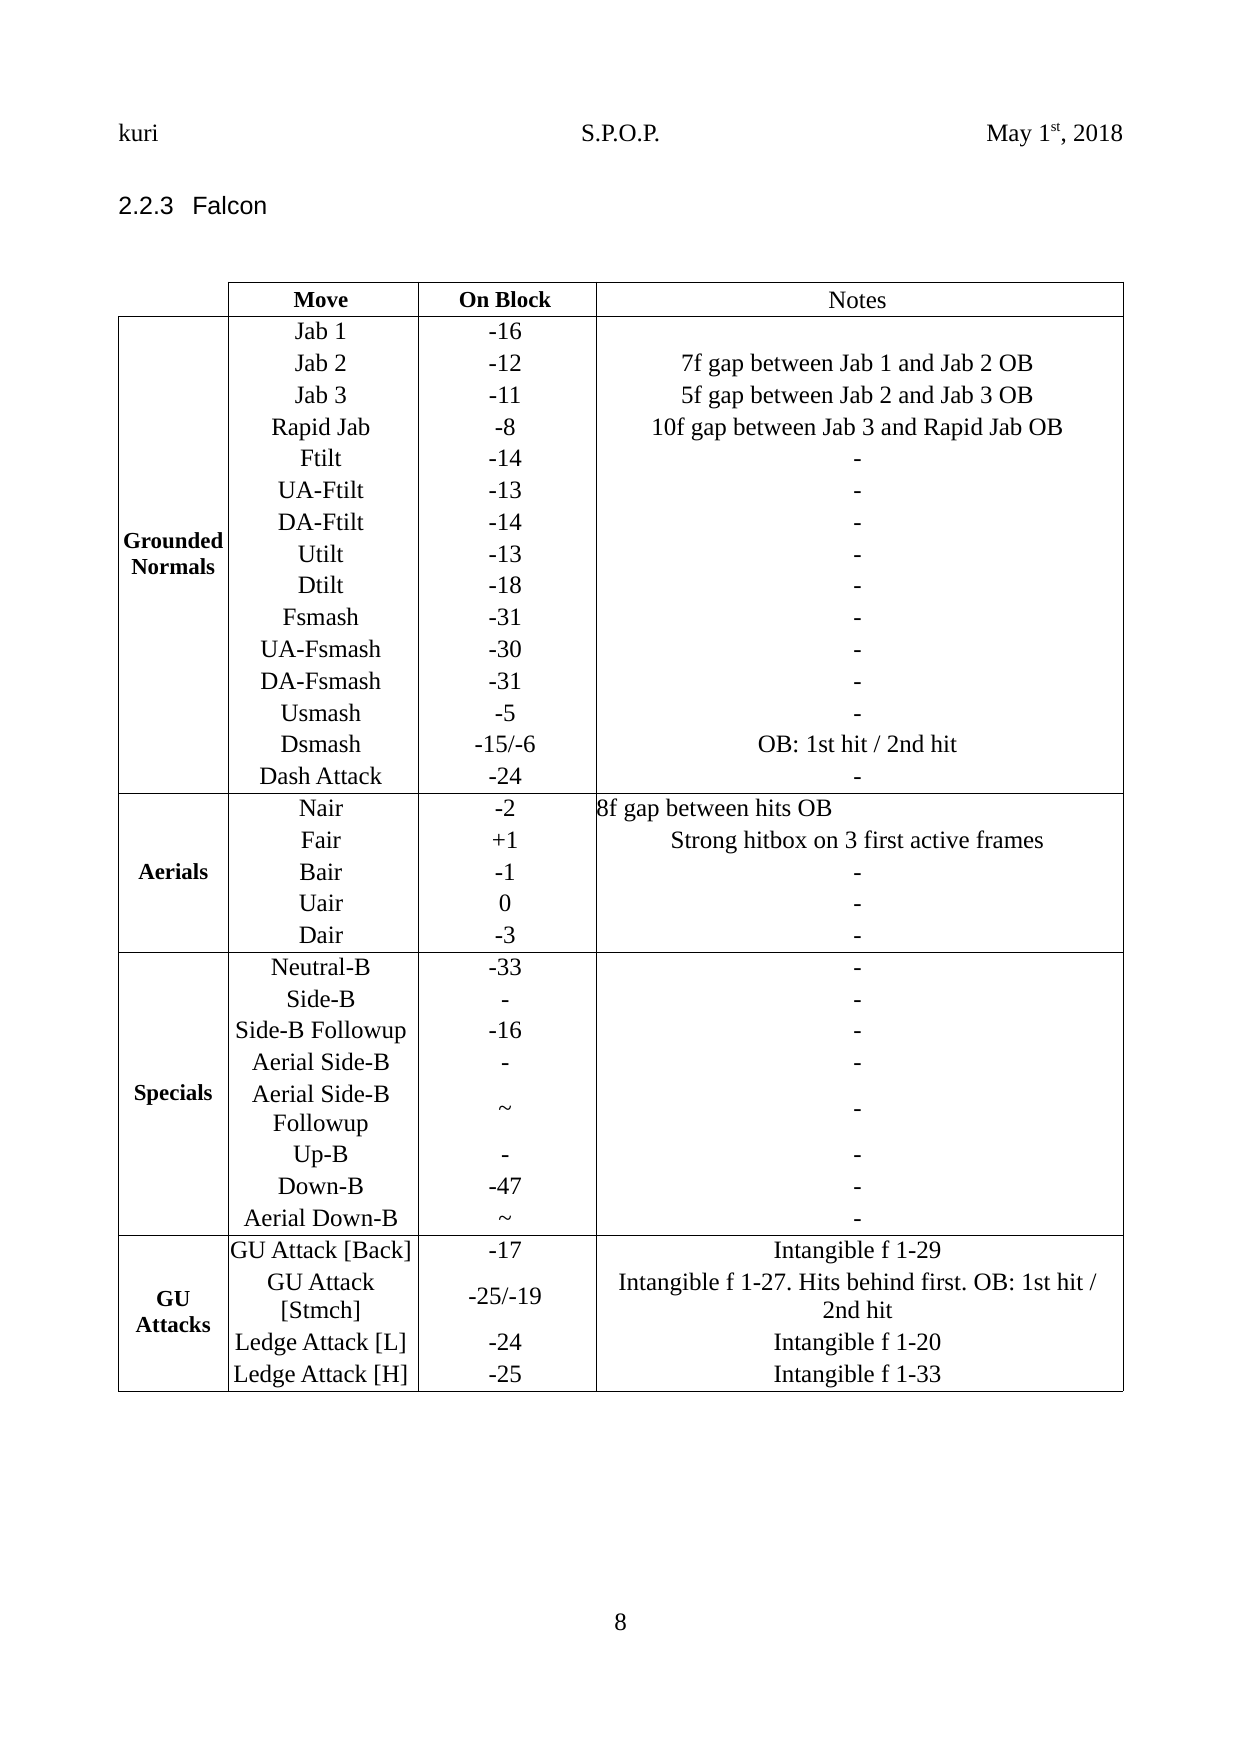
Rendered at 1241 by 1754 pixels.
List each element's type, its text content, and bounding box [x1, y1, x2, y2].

table_cell -17 [419, 1236, 596, 1266]
table_cell Ledge Attack [L] [229, 1327, 418, 1359]
table_cell Aerial Side-B Followup [229, 1079, 418, 1139]
table_cell Aerial Side-B [229, 1047, 418, 1079]
table_cell - [597, 856, 1123, 888]
table_cell - [597, 1079, 1123, 1139]
table_cell Dash Attack [229, 761, 418, 793]
table_cell Neutral-B [229, 953, 418, 983]
table_cell - [597, 698, 1123, 729]
table_cell - [597, 666, 1123, 698]
table_cell - [419, 984, 596, 1015]
table_cell 8f gap between hits OB [597, 794, 1123, 825]
table_cell Aerials [119, 794, 228, 952]
table_cell GU Attack [Back] [229, 1236, 418, 1266]
table_cell 10f gap between Jab 3 and Rapid Jab OB [597, 412, 1123, 443]
table_cell -15/-6 [419, 729, 596, 761]
table_cell - [597, 1171, 1123, 1203]
table_cell - [597, 761, 1123, 793]
table_cell - [419, 1047, 596, 1079]
table_cell -33 [419, 953, 596, 983]
table_cell DA-Fsmash [229, 666, 418, 698]
table_cell Down-B [229, 1171, 418, 1203]
table_cell -5 [419, 698, 596, 729]
table_cell - [597, 1047, 1123, 1079]
table_cell Grounded Normals [119, 317, 228, 793]
table_cell -13 [419, 475, 596, 507]
table_header On Block [419, 283, 596, 316]
table_cell Ledge Attack [H] [229, 1359, 418, 1391]
table_cell Dsmash [229, 729, 418, 761]
table_cell Usmash [229, 698, 418, 729]
table_cell Side-B Followup [229, 1015, 418, 1047]
table_cell Rapid Jab [229, 412, 418, 443]
table_cell - [597, 920, 1123, 952]
table_cell -31 [419, 666, 596, 698]
table_cell DA-Ftilt [229, 507, 418, 539]
table_cell -13 [419, 539, 596, 571]
table_cell - [597, 507, 1123, 539]
table_header [118, 282, 228, 316]
table_cell -30 [419, 634, 596, 666]
table_cell Dair [229, 920, 418, 952]
table_cell Intangible f 1-33 [597, 1359, 1123, 1391]
table_cell 5f gap between Jab 2 and Jab 3 OB [597, 380, 1123, 412]
table_cell Aerial Down-B [229, 1203, 418, 1235]
table_cell -18 [419, 571, 596, 602]
table_cell -24 [419, 1327, 596, 1359]
table_cell - [597, 475, 1123, 507]
table_cell -16 [419, 1015, 596, 1047]
table_cell -1 [419, 856, 596, 888]
table_cell Utilt [229, 539, 418, 571]
table_cell Intangible f 1-20 [597, 1327, 1123, 1359]
table_cell - [597, 953, 1123, 983]
table_cell GU Attacks [119, 1236, 228, 1391]
table_cell - [597, 571, 1123, 602]
table_cell - [597, 539, 1123, 571]
table_cell - [419, 1139, 596, 1171]
table_cell Ftilt [229, 444, 418, 475]
table_cell - [597, 1203, 1123, 1235]
table_cell Jab 2 [229, 348, 418, 380]
table_cell -16 [419, 317, 596, 348]
table_cell -25 [419, 1359, 596, 1391]
table_header Notes [597, 283, 1123, 316]
table_cell -47 [419, 1171, 596, 1203]
table_cell Intangible f 1-29 [597, 1236, 1123, 1266]
table_cell ~ [419, 1203, 596, 1235]
subtitle Falcon [118, 191, 1123, 220]
table_cell Intangible f 1-27. Hits behind first. OB: 1st hit / 2nd hit [597, 1266, 1123, 1327]
table_cell -14 [419, 507, 596, 539]
table_cell Jab 3 [229, 380, 418, 412]
table_cell Specials [119, 953, 228, 1235]
table_cell - [597, 634, 1123, 666]
table_cell - [597, 1139, 1123, 1171]
table_cell Side-B [229, 984, 418, 1015]
table_cell UA-Fsmash [229, 634, 418, 666]
table_cell Strong hitbox on 3 first active frames [597, 825, 1123, 856]
table_cell ~ [419, 1079, 596, 1139]
table_cell +1 [419, 825, 596, 856]
table_cell - [597, 602, 1123, 634]
table_cell Nair [229, 794, 418, 825]
table_cell 0 [419, 888, 596, 920]
table_cell Fsmash [229, 602, 418, 634]
table_cell Fair [229, 825, 418, 856]
table_cell -8 [419, 412, 596, 443]
table_cell OB: 1st hit / 2nd hit [597, 729, 1123, 761]
table_cell Jab 1 [229, 317, 418, 348]
table_cell 7f gap between Jab 1 and Jab 2 OB [597, 348, 1123, 380]
table_cell GU Attack [Stmch] [229, 1266, 418, 1327]
table_cell UA-Ftilt [229, 475, 418, 507]
table_cell Up-B [229, 1139, 418, 1171]
table_cell -24 [419, 761, 596, 793]
table_cell - [597, 1015, 1123, 1047]
table_cell - [597, 984, 1123, 1015]
table_cell Dtilt [229, 571, 418, 602]
table_cell Uair [229, 888, 418, 920]
table_cell [597, 317, 1123, 348]
table_cell Bair [229, 856, 418, 888]
table_cell -31 [419, 602, 596, 634]
table_cell -12 [419, 348, 596, 380]
table_cell - [597, 444, 1123, 475]
table_cell - [597, 888, 1123, 920]
table_cell -11 [419, 380, 596, 412]
table_cell -3 [419, 920, 596, 952]
table_cell -2 [419, 794, 596, 825]
table_cell -25/-19 [419, 1266, 596, 1327]
table_cell -14 [419, 444, 596, 475]
table_header Move [229, 283, 418, 316]
